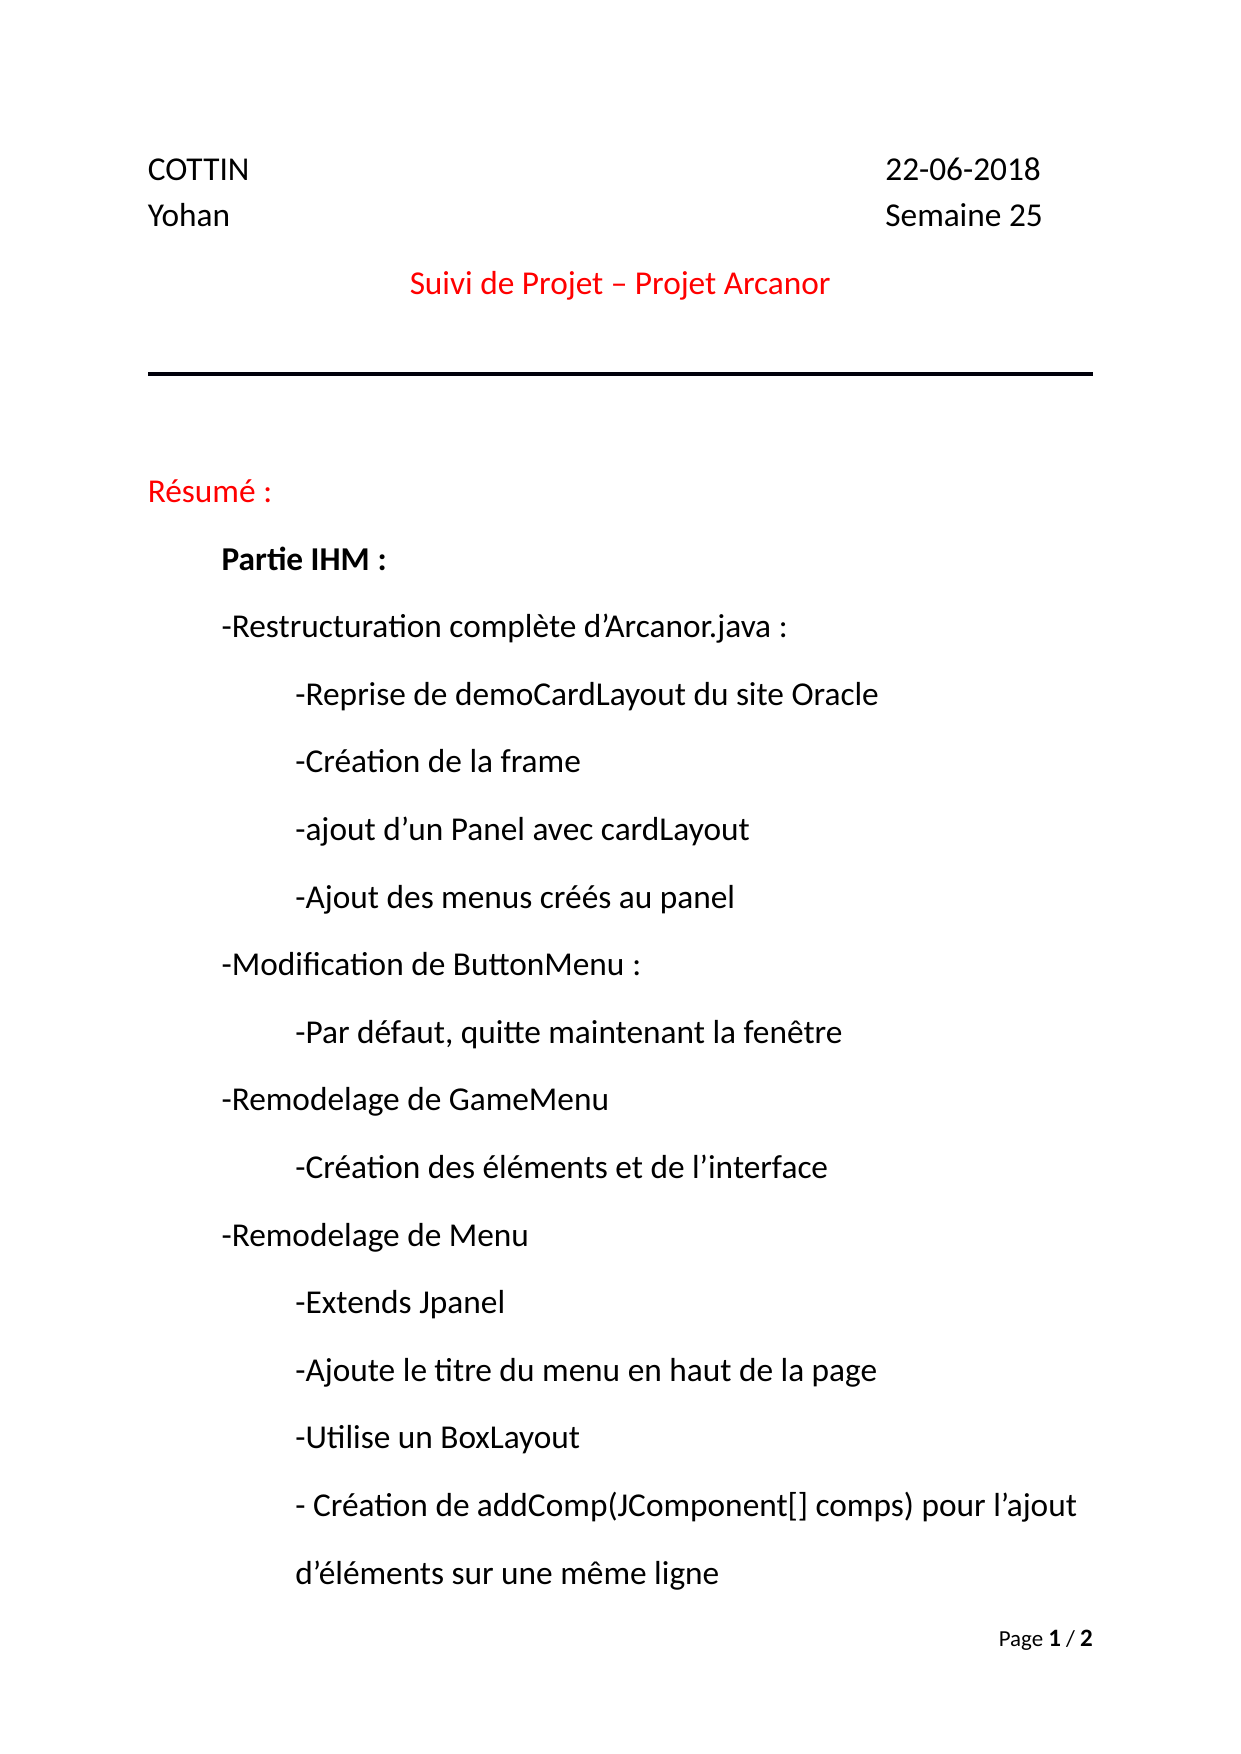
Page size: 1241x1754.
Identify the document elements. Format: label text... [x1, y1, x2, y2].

text Résumé : [148, 470, 1093, 511]
text -Reprise de demoCardLayout du site Oracle [148, 673, 1093, 713]
text -Restructuration complète d’Arcanor.java : [148, 605, 1093, 646]
text COTTIN 22-06-2018 Yohan Semaine 25 [148, 148, 1093, 235]
text -Utilise un BoxLayout [148, 1416, 1093, 1457]
text -Extends Jpanel [148, 1281, 1093, 1322]
text -Remodelage de GameMenu [148, 1078, 1093, 1119]
text -Création des éléments et de l’interface [148, 1146, 1093, 1187]
text -Création de la frame [148, 740, 1093, 781]
text -Remodelage de Menu [148, 1214, 1093, 1254]
text - Création de addComp(JComponent[] comps) pour l’ajout [148, 1484, 1093, 1525]
text Partie IHM : [148, 538, 1093, 578]
text -Par défaut, quitte maintenant la fenêtre [148, 1011, 1093, 1052]
text -Modification de ButtonMenu : [148, 943, 1093, 984]
text -ajout d’un Panel avec cardLayout [148, 808, 1093, 849]
text d’éléments sur une même ligne [148, 1552, 1093, 1592]
text -Ajout des menus créés au panel [148, 876, 1093, 916]
text -Ajoute le titre du menu en haut de la page [148, 1349, 1093, 1389]
text Suivi de Projet – Projet Arcanor [148, 262, 1093, 303]
